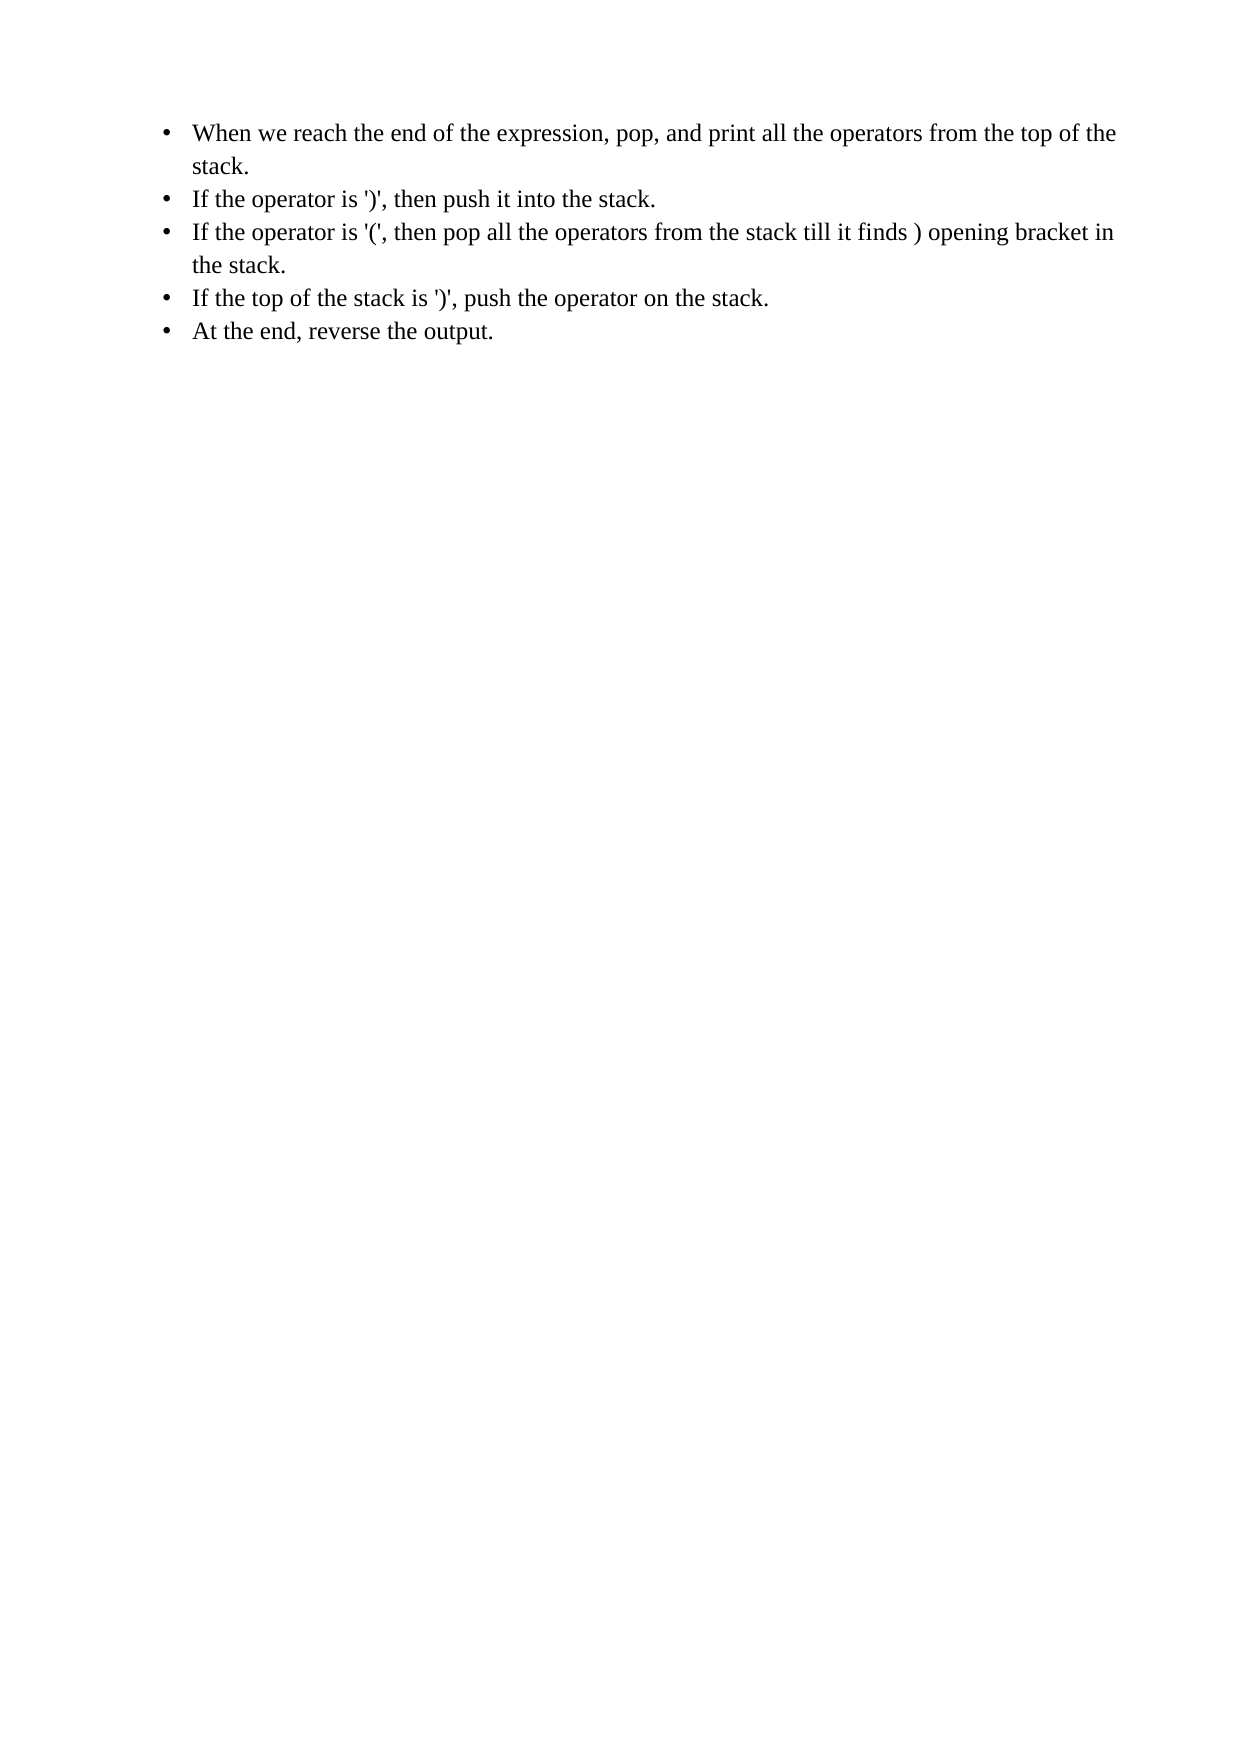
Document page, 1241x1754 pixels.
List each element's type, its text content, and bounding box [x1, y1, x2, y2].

list If the top of the stack is ')', push the operator on the stack. [162, 283, 1122, 312]
list If the operator is '(', then pop all the operators from the stack till it finds ) opening bracket in the stack. [162, 217, 1122, 279]
list If the operator is ')', then push it into the stack. [162, 184, 1122, 213]
list When we reach the end of the expression, pop, and print all the operators from the top of the stack. [162, 118, 1122, 180]
list At the end, reverse the output. [162, 316, 1122, 345]
